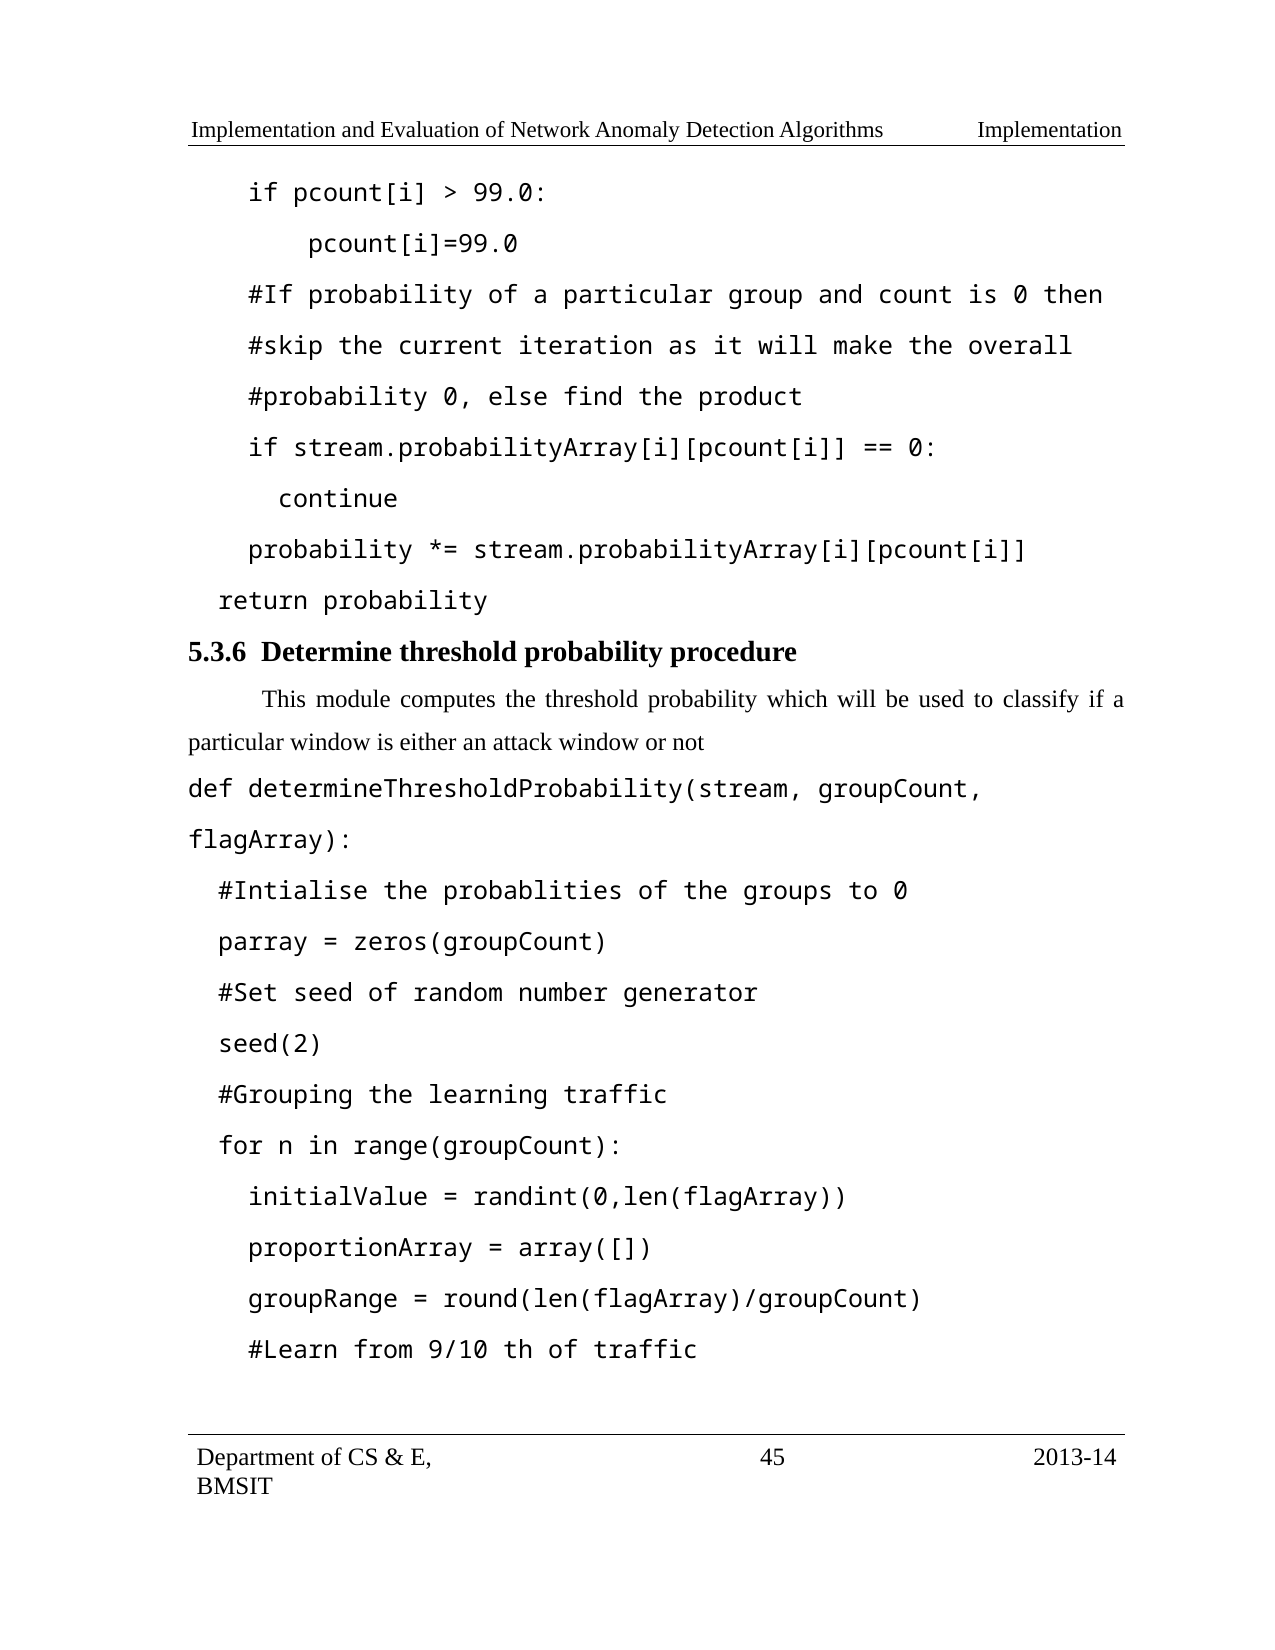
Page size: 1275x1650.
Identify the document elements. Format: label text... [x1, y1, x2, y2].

text for n in range(groupCount): [188, 1128, 1125, 1162]
subtitle 5.3.6 Determine threshold probability procedure [188, 634, 1125, 667]
text continue [188, 481, 1125, 515]
text #skip the current iteration as it will make the overall [188, 328, 1125, 362]
text This module computes the threshold probability which will be used to classify if a particular window is either an attack window or not [188, 684, 1125, 756]
text parray = zeros(groupCount) [188, 924, 1125, 958]
text groupRange = round(len(flagArray)/groupCount) [188, 1281, 1125, 1315]
text #Learn from 9/10 th of traffic [188, 1332, 1125, 1366]
text initialValue = randint(0,len(flagArray)) [188, 1179, 1125, 1213]
text #Intialise the probablities of the groups to 0 [188, 873, 1125, 907]
text probability *= stream.probabilityArray[i][pcount[i]] [188, 532, 1125, 566]
text #If probability of a particular group and count is 0 then [188, 277, 1125, 311]
text #Grouping the learning traffic [188, 1077, 1125, 1111]
text proportionArray = array([]) [188, 1230, 1125, 1264]
text if stream.probabilityArray[i][pcount[i]] == 0: [188, 430, 1125, 464]
text #probability 0, else find the product [188, 379, 1125, 413]
text def determineThresholdProbability(stream, groupCount, flagArray): [188, 771, 1125, 856]
text #Set seed of random number generator [188, 975, 1125, 1009]
text seed(2) [188, 1026, 1125, 1060]
text if pcount[i] > 99.0: [188, 174, 1125, 209]
text return probability [188, 583, 1125, 617]
text pcount[i]=99.0 [188, 226, 1125, 260]
